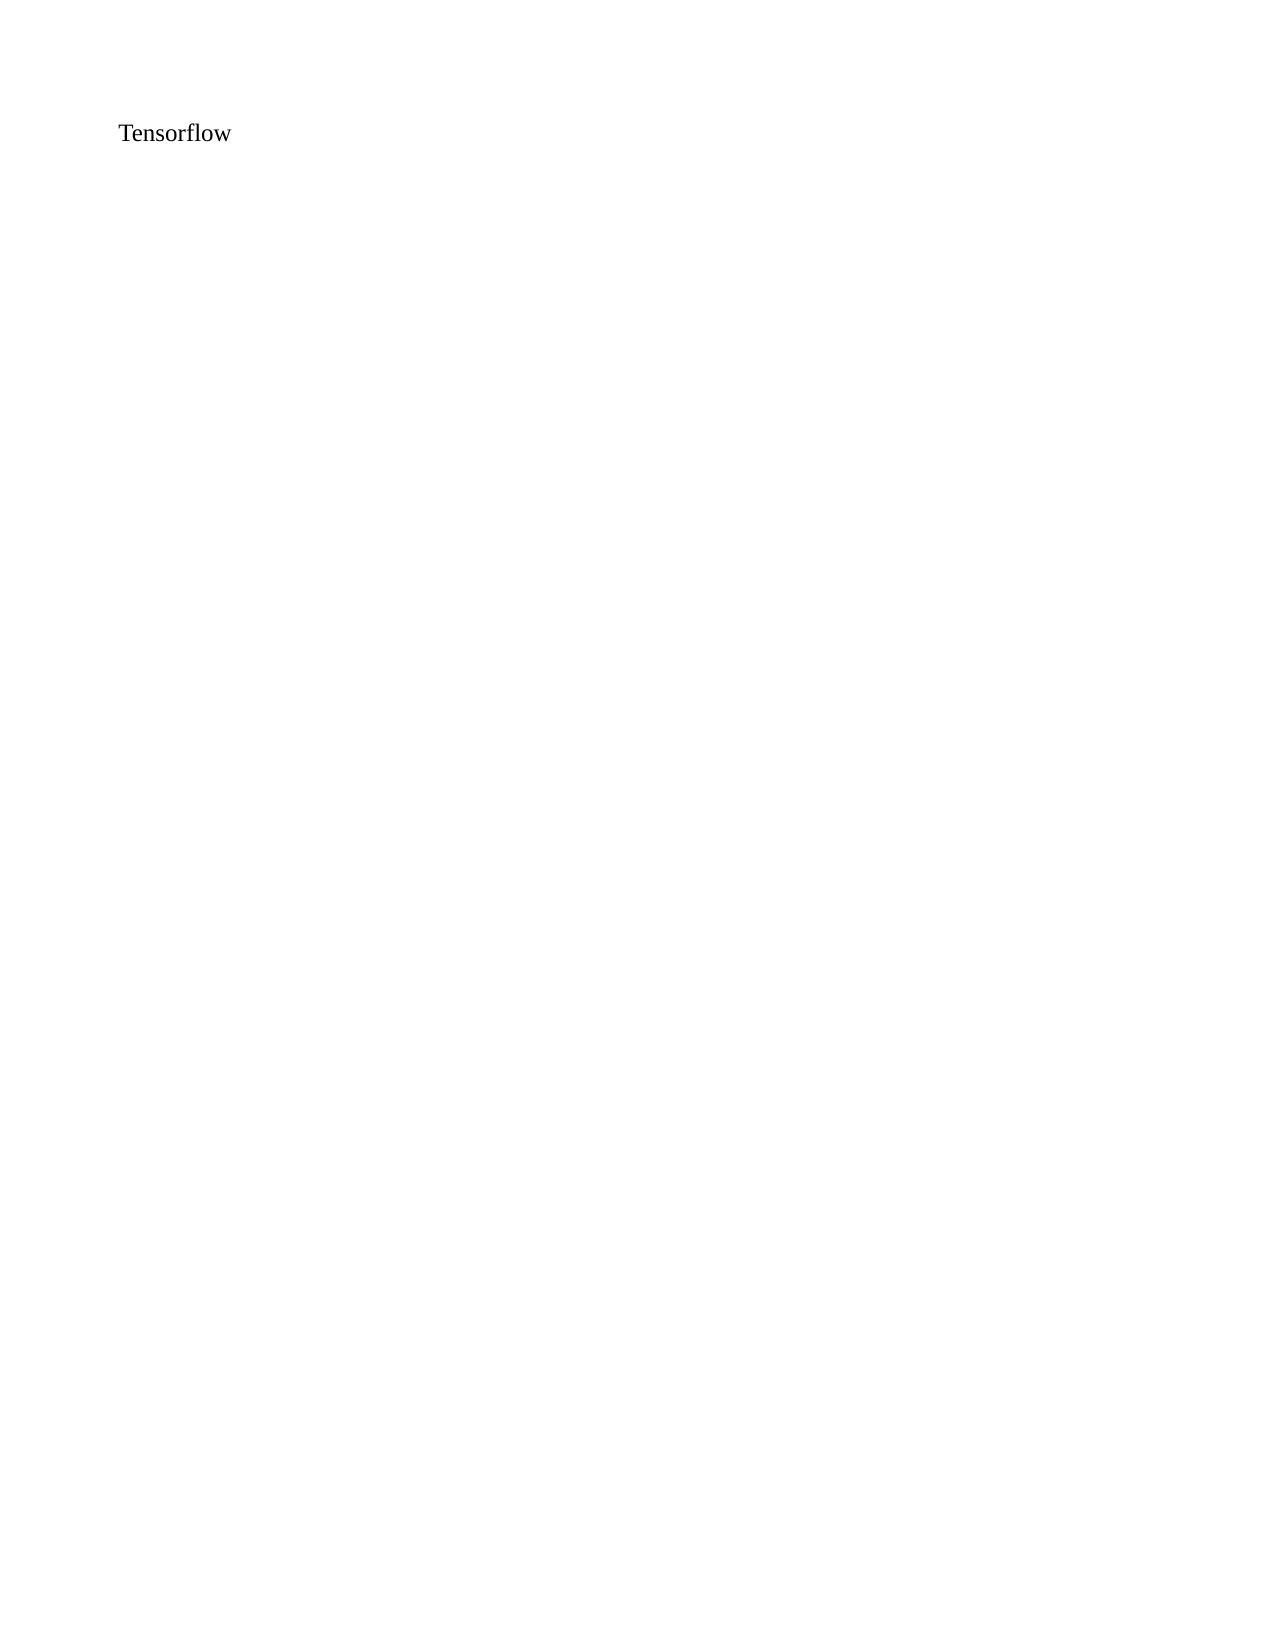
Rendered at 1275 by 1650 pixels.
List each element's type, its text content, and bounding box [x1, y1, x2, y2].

text Tensorflow [118, 118, 1157, 147]
